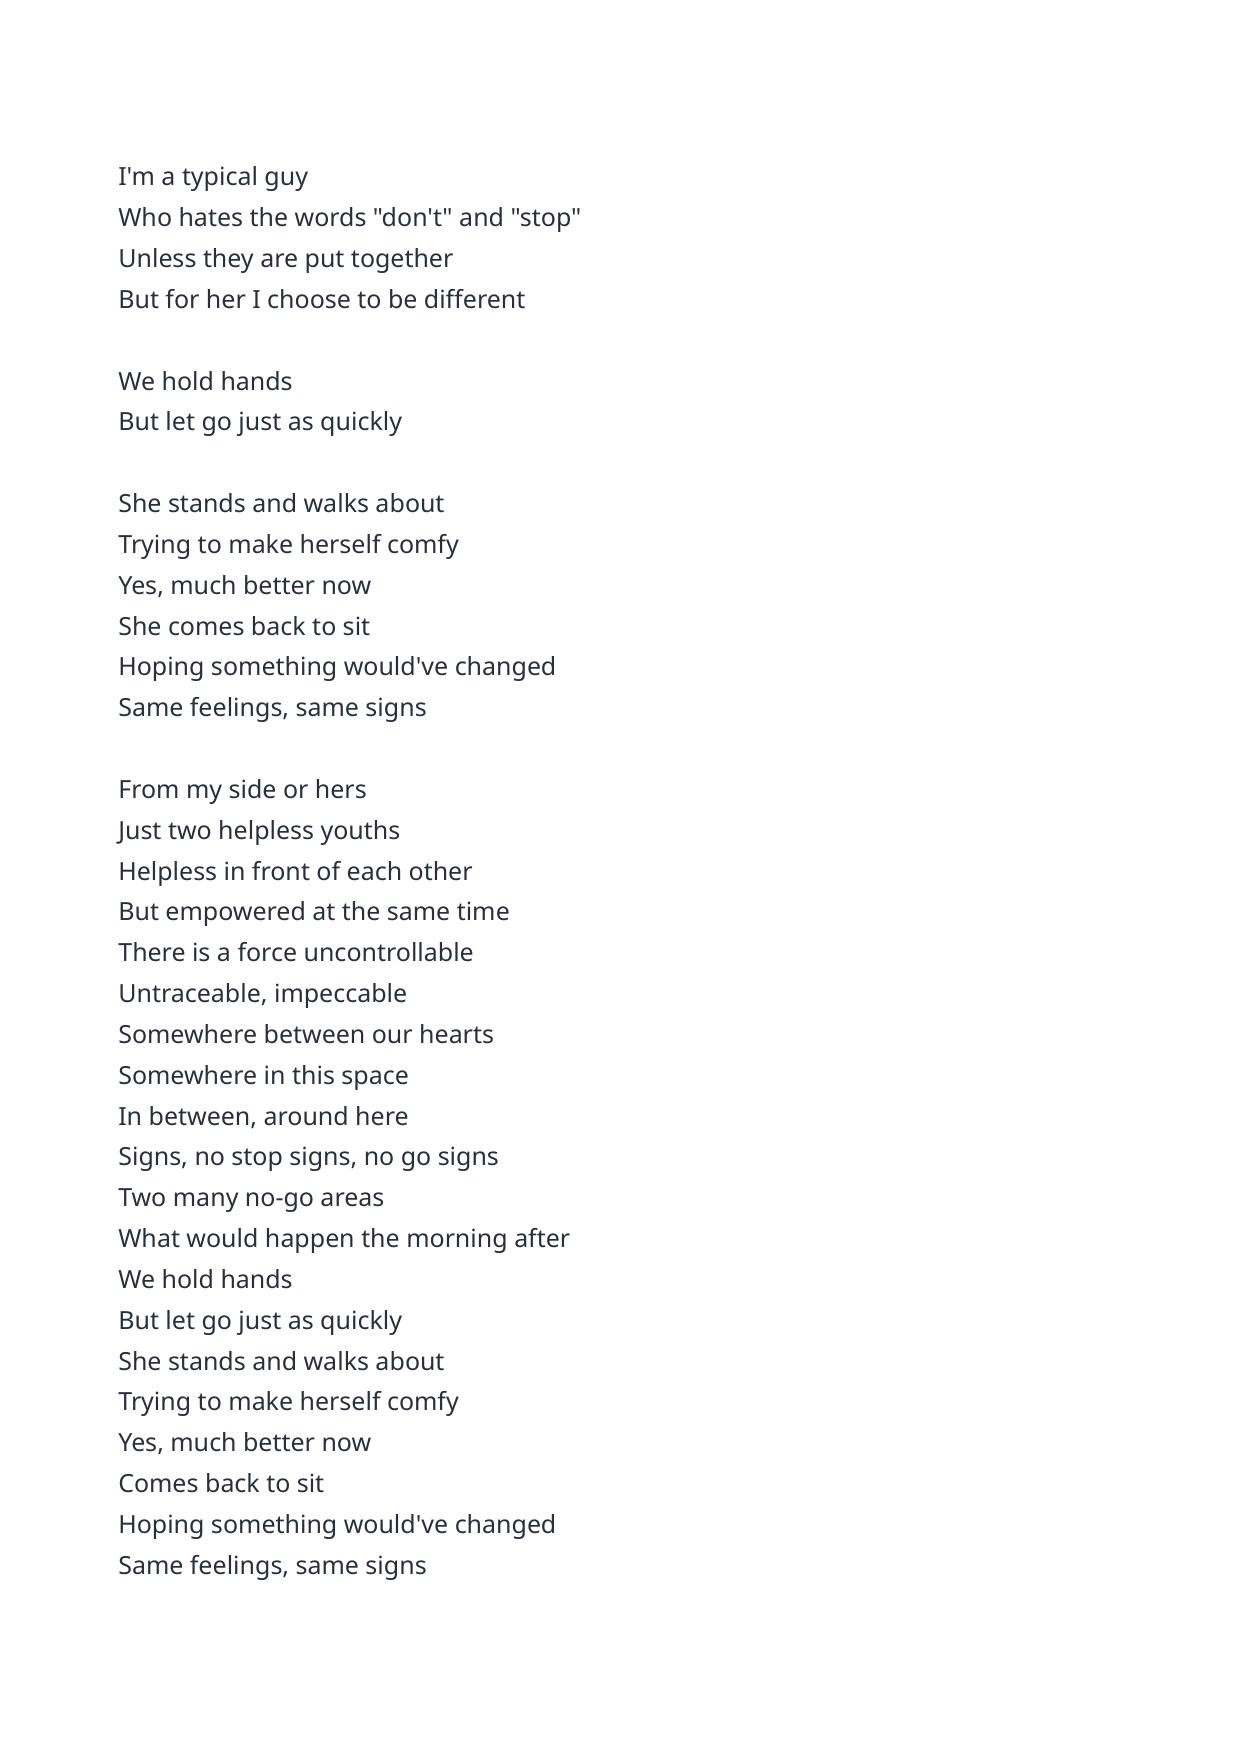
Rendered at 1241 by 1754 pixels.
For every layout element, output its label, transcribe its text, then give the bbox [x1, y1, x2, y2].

text I'm a typical guy Who hates the words "don't" and "stop" Unless they are put together But for her I choose to be different We hold hands But let go just as quickly She stands and walks about Trying to make herself comfy Yes, much better now She comes back to sit Hoping something would've changed Same feelings, same signs From my side or hers Just two helpless youths Helpless in front of each other But empowered at the same time There is a force uncontrollable Untraceable, impeccable Somewhere between our hearts Somewhere in this space In between, around here Signs, no stop signs, no go signs Two many no-go areas What would happen the morning after We hold hands But let go just as quickly She stands and walks about Trying to make herself comfy Yes, much better now Comes back to sit Hoping something would've changed Same feelings, same signs [118, 118, 1122, 1622]
